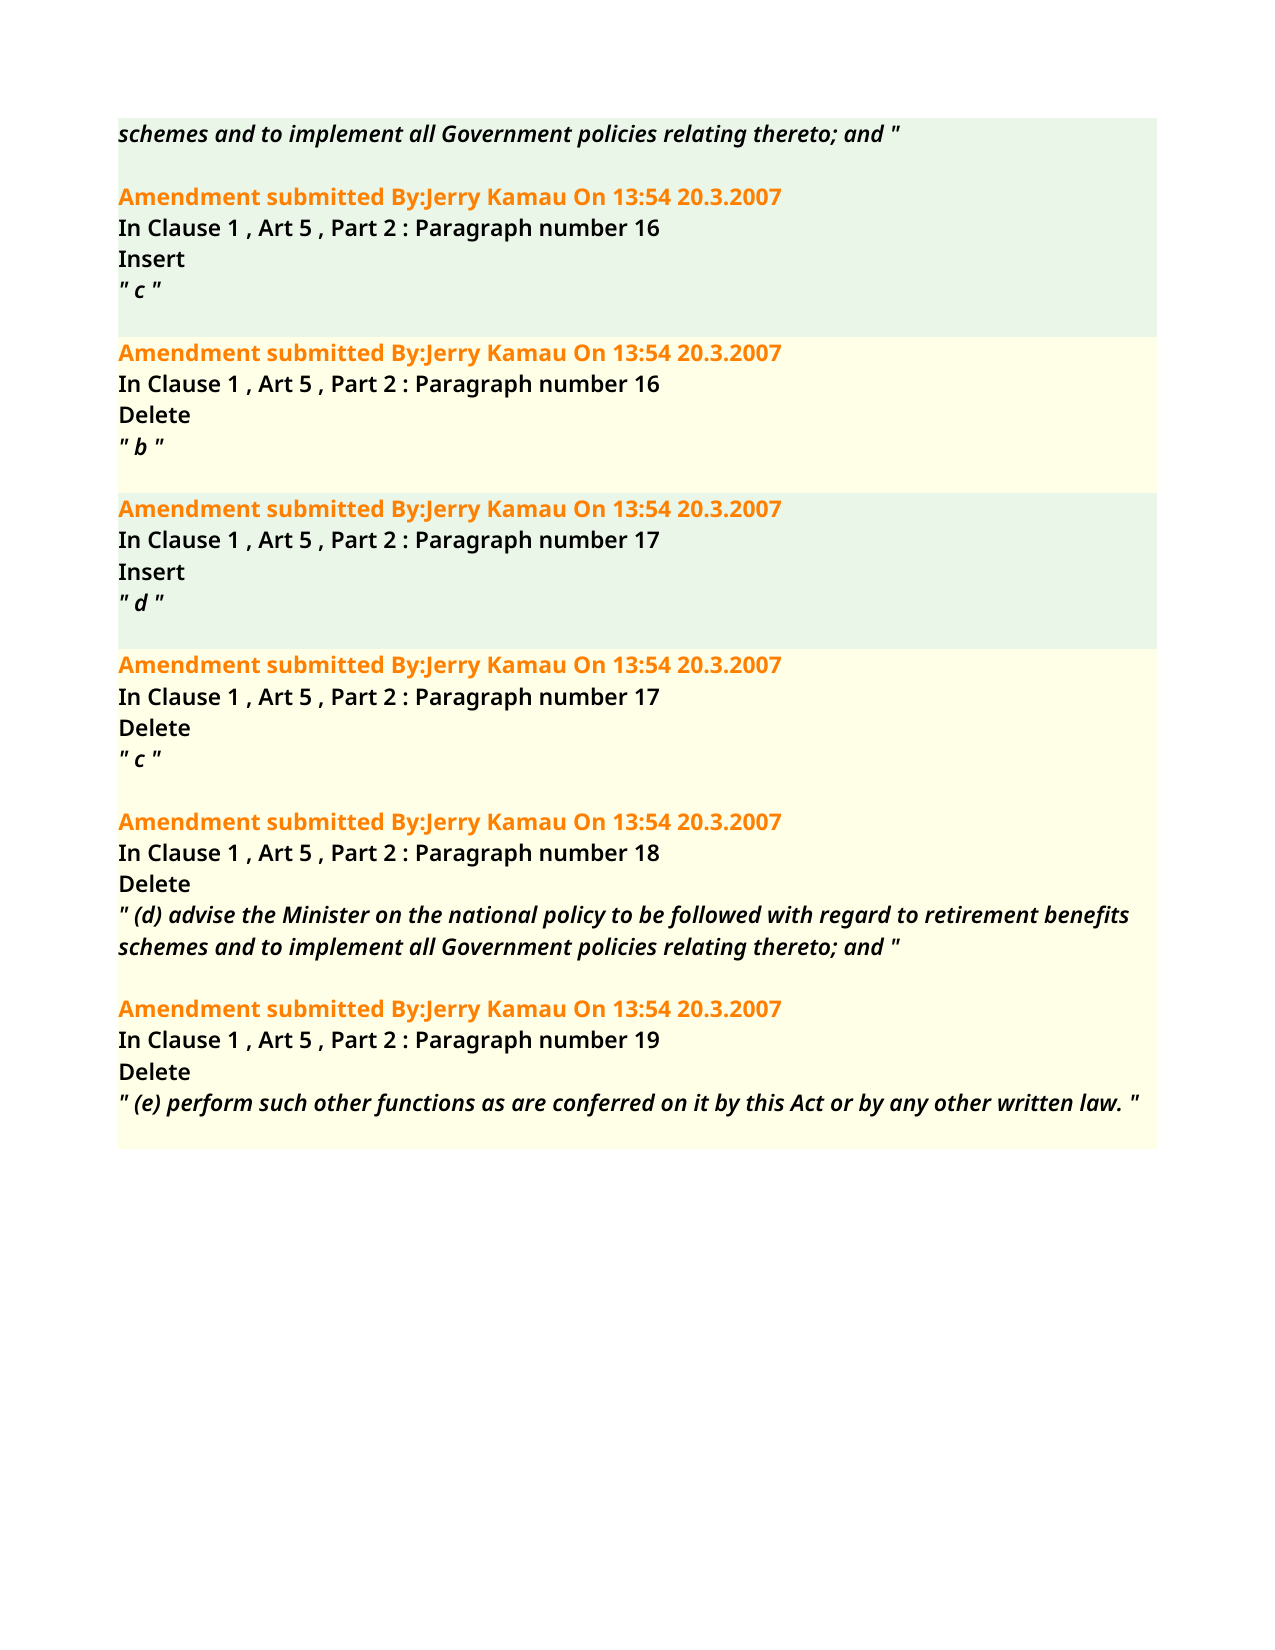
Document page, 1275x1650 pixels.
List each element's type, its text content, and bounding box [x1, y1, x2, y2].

table_cell Amendment submitted By:Jerry Kamau On 13:54 20.3.2007 In Clause 1 , Art 5 , Part 2 : Paragraph number 17 Delete " c " [118, 649, 1157, 806]
table_cell Amendment submitted By:Jerry Kamau On 13:54 20.3.2007 In Clause 1 , Art 5 , Part 2 : Paragraph number 18 Delete " (d) advise the Minister on the national policy to be followed with regard to retirement benefits schemes and to implement all Government policies relating thereto; and " [118, 806, 1157, 993]
table_cell Amendment submitted By:Jerry Kamau On 13:54 20.3.2007 In Clause 1 , Art 5 , Part 2 : Paragraph number 17 Insert " d " [118, 493, 1157, 649]
table_cell Amendment submitted By:Jerry Kamau On 13:54 20.3.2007 In Clause 1 , Art 5 , Part 2 : Paragraph number 19 Delete " (e) perform such other functions as are conferred on it by this Act or by any other written law. " [118, 993, 1157, 1149]
table_cell schemes and to implement all Government policies relating thereto; and " [118, 118, 1157, 181]
table_cell Amendment submitted By:Jerry Kamau On 13:54 20.3.2007 In Clause 1 , Art 5 , Part 2 : Paragraph number 16 Insert " c " [118, 181, 1157, 337]
table_cell Amendment submitted By:Jerry Kamau On 13:54 20.3.2007 In Clause 1 , Art 5 , Part 2 : Paragraph number 16 Delete " b " [118, 337, 1157, 493]
